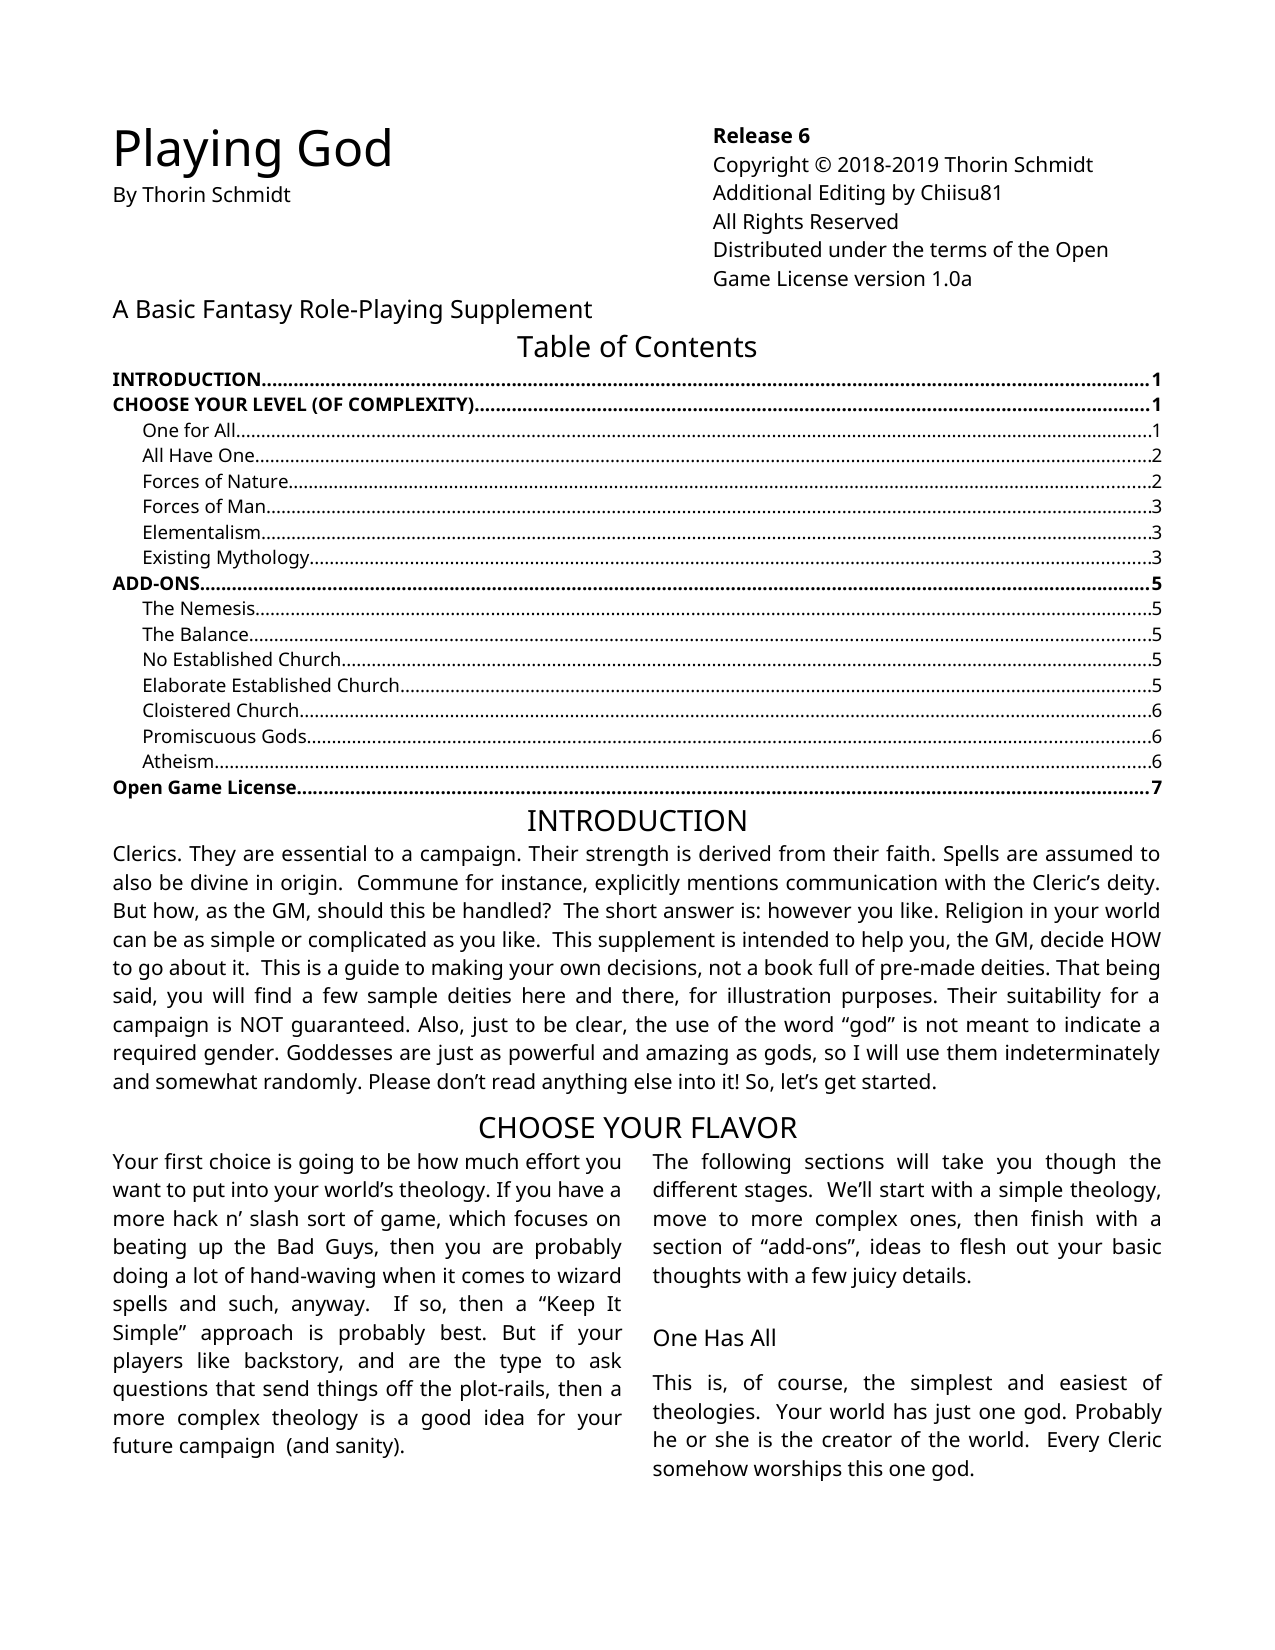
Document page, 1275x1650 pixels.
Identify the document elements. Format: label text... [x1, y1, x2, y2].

subtitle INTRODUCTION [112, 800, 1162, 839]
subtitle CHOOSE YOUR FLAVOR [112, 1107, 1162, 1147]
table_header Release 6 Copyright © 2018-2019 Thorin Schmidt Additional Editing by Chiisu81 All Rights Reserved Distributed under the terms of the Open Game License version 1.0a [713, 113, 1162, 292]
text Your first choice is going to be how much effort you want to put into your world’s theology. If you have a more hack n’ slash sort of game, which focuses on beating up the Bad Guys, then you are probably doing a lot of hand-waving when it comes to wizard spells and such, anyway. If so, then a “Keep It Simple” approach is probably best. But if your players like backstory, and are the type to ask questions that send things off the plot-rails, then a more complex theology is a good idea for your future campaign (and sanity). [112, 1147, 622, 1460]
text Clerics. They are essential to a campaign. Their strength is derived from their faith. Spells are assumed to also be divine in origin. Commune for instance, explicitly mentions communication with the Cleric’s deity. But how, as the GM, should this be handled? The short answer is: however you like. Religion in your world can be as simple or complicated as you like. This supplement is intended to help you, the GM, decide HOW to go about it. This is a guide to making your own decisions, not a book full of pre-made deities. That being said, you will find a few sample deities here and there, for illustration purposes. Their suitability for a campaign is NOT guaranteed. Also, just to be clear, the use of the word “god” is not meant to indicate a required gender. Goddesses are just as powerful and amazing as gods, so I will use them indeterminately and somewhat randomly. Please don’t read anything else into it! So, let’s get started. [112, 839, 1162, 1095]
text This is, of course, the simplest and easiest of theologies. Your world has just one god. Probably he or she is the creator of the world. Every Cleric somehow worships this one god. [652, 1368, 1162, 1482]
table_header Playing God By Thorin Schmidt [113, 113, 713, 292]
table_cell A Basic Fantasy Role-Playing Supplement Table of Contents INTRODUCTION 1 CHOOSE YOUR LEVEL (OF COMPLEXITY) 1 One for All 1 All Have One 2 Forces of Nature 2 Forces of Man 3 Elementalism 3 Existing Mythology 3 ADD-ONS 5 The Nemesis 5 The Balance 5 No Established Church 5 Elaborate Established Church 5 Cloistered Church 6 Promiscuous Gods 6 Atheism 6 Open Game License 7 [113, 292, 1162, 800]
text The following sections will take you though the different stages. We’ll start with a simple theology, move to more complex ones, then finish with a section of “add-ons”, ideas to flesh out your basic thoughts with a few juicy details. [652, 1147, 1162, 1289]
subtitle One Has All [652, 1322, 1162, 1353]
